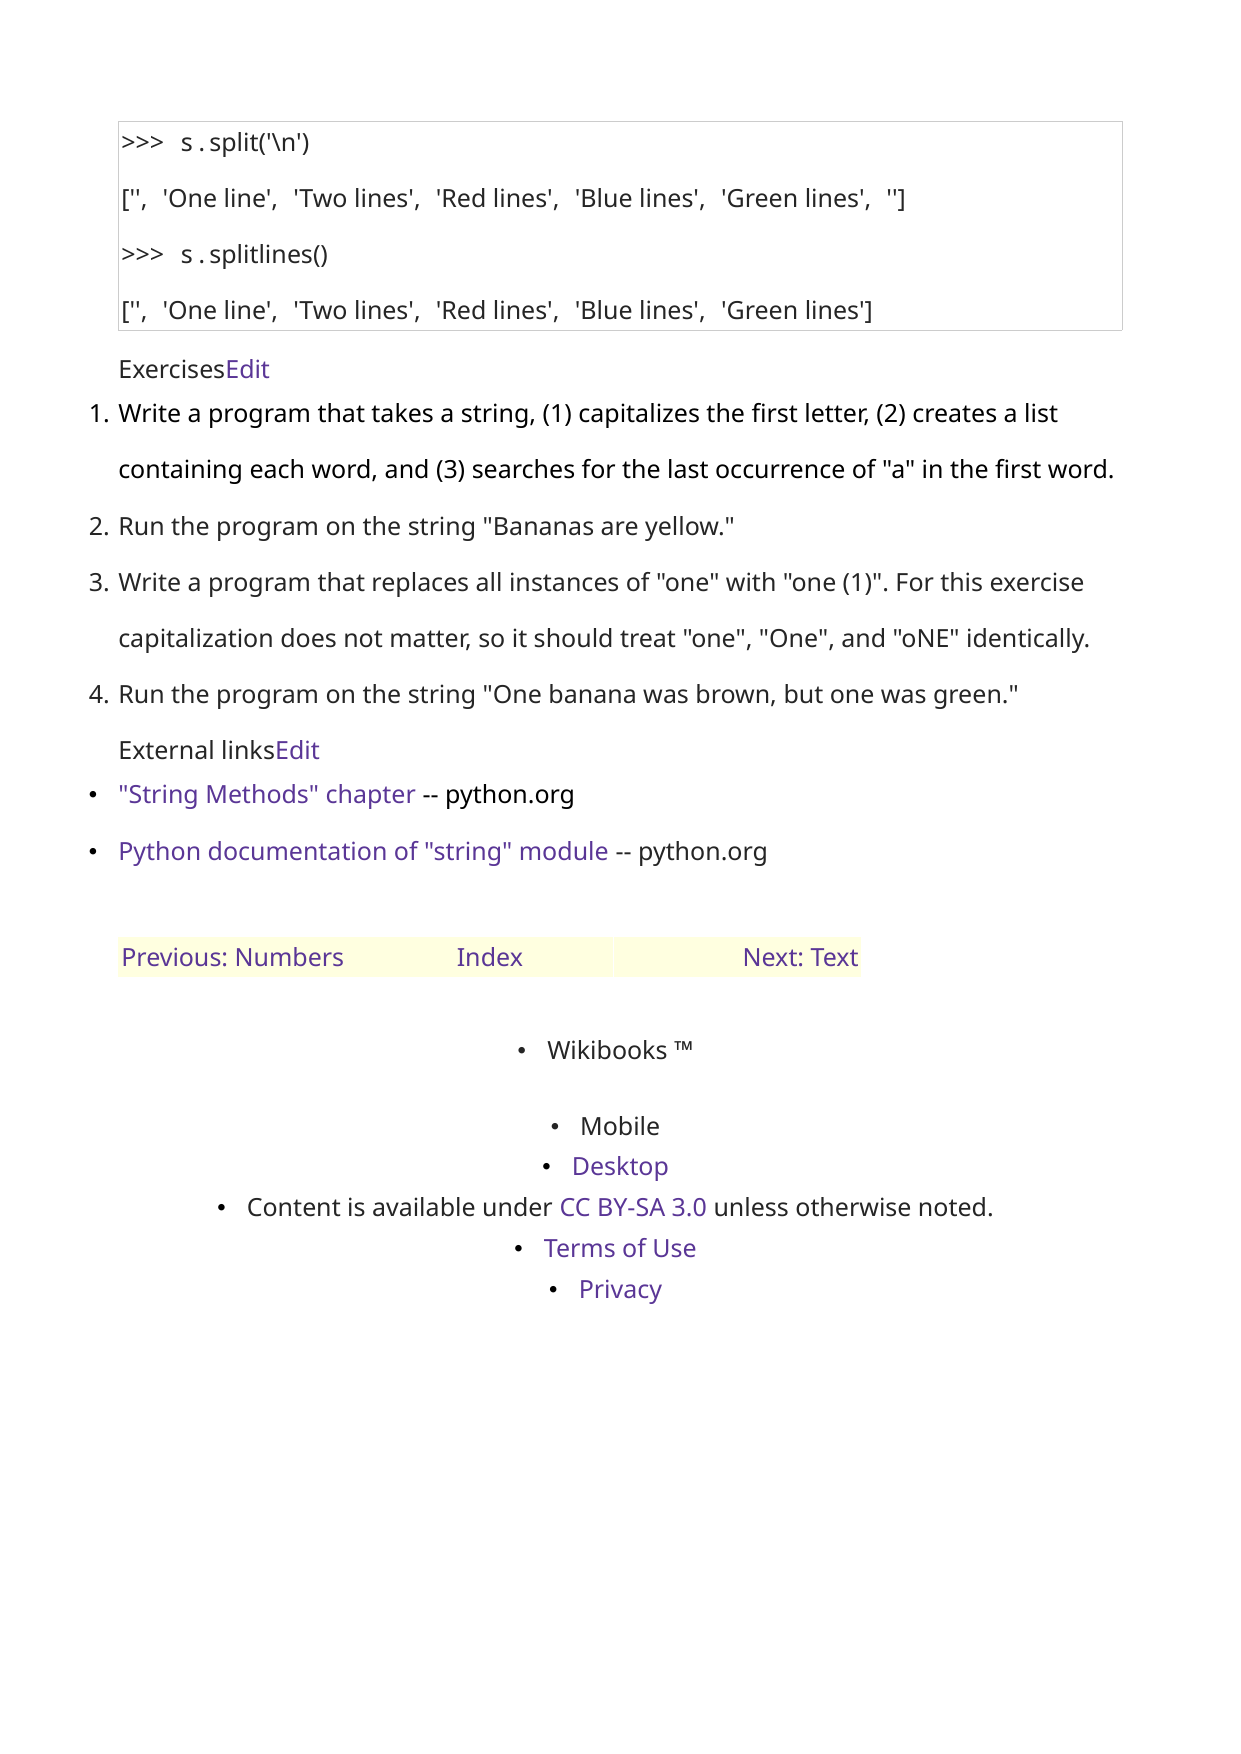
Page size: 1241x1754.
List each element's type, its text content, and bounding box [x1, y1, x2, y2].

list Write a program that takes a string, (1) capitalizes the first letter, (2) creates a list containing each word, and (3) searches for the last occurrence of "a" in the first word. [118, 396, 1122, 486]
table_header Previous: Numbers [118, 937, 366, 977]
list Python documentation of "string" module -- python.org [118, 833, 1122, 867]
list Privacy [118, 1272, 1122, 1306]
table_header Next: Text [614, 937, 861, 977]
text >>> s.split('\n') [119, 122, 1122, 158]
subtitle ExercisesEdit [118, 352, 1103, 386]
text ['', 'One line', 'Two lines', 'Red lines', 'Blue lines', 'Green lines', ''] [119, 177, 1122, 214]
subtitle Wikibooks ™ [118, 1033, 1122, 1067]
list Run the program on the string "Bananas are yellow." [118, 508, 1122, 542]
list Content is available under CC BY-SA 3.0 unless otherwise noted. [118, 1190, 1122, 1224]
text ['', 'One line', 'Two lines', 'Red lines', 'Blue lines', 'Green lines'] [119, 289, 1122, 330]
subtitle External linksEdit [118, 733, 1103, 767]
list Terms of Use [118, 1231, 1122, 1265]
text >>> s.splitlines() [119, 233, 1122, 271]
list Desktop [118, 1149, 1122, 1183]
list Mobile [118, 1108, 1122, 1142]
list Write a program that replaces all instances of "one" with "one (1)". For this exercise capitalization does not matter, so it should treat "one", "One", and "oNE" identically. [118, 564, 1122, 655]
list "String Methods" chapter -- python.org [118, 777, 1122, 811]
table_header Index [366, 937, 613, 977]
list Run the program on the string "One banana was brown, but one was green." [118, 677, 1122, 711]
